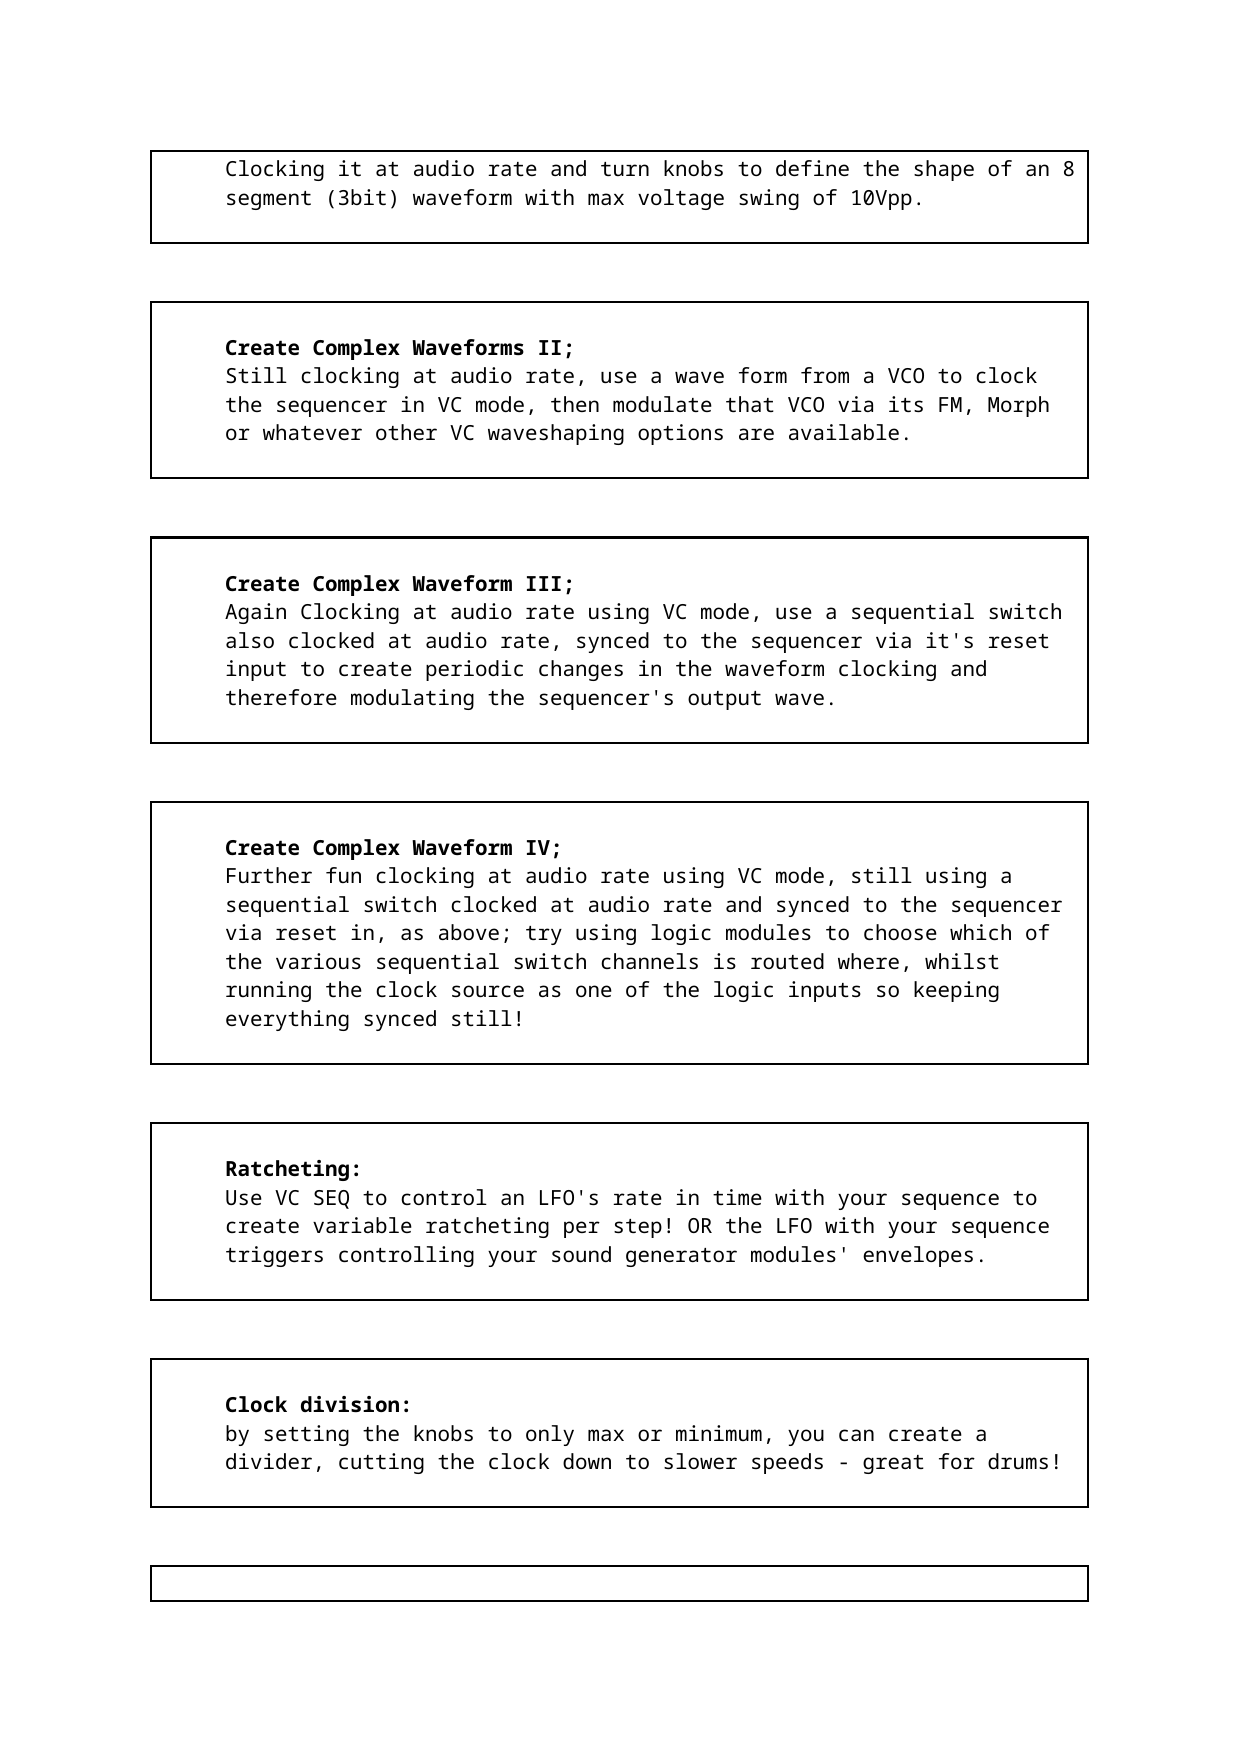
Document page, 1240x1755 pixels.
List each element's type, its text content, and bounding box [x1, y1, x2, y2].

text Use VC SEQ to control an LFO's rate in time with your sequence to create variable ratcheting per step! OR the LFO with your sequence triggers controlling your sound generator modules' envelopes. [152, 1179, 1087, 1268]
text Still clocking at audio rate, use a wave form from a VCO to clock the sequencer in VC mode, then modulate that VCO via its FM, Morph or whatever other VC waveshaping options are available. [152, 357, 1087, 447]
text Further fun clocking at audio rate using VC mode, still using a sequential switch clocked at audio rate and synced to the sequencer via reset in, as above; try using logic modules to choose which of the various sequential switch channels is routed where, whilst running the clock source as one of the logic inputs so keeping everything synced still! [152, 857, 1087, 1032]
text Create Complex Waveform IV; [152, 829, 1087, 857]
text by setting the knobs to only max or minimum, you can create a divider, cutting the clock down to slower speeds - great for drums! [152, 1414, 1087, 1476]
text Create Complex Waveform III; [152, 565, 1087, 593]
text Clocking it at audio rate and turn knobs to define the shape of an 8 segment (3bit) waveform with max voltage swing of 10Vpp. [152, 152, 1087, 211]
text Again Clocking at audio rate using VC mode, use a sequential switch also clocked at audio rate, synced to the sequencer via it's reset input to create periodic changes in the waveform clocking and therefore modulating the sequencer's output wave. [152, 593, 1087, 711]
text Create Complex Waveforms II; [152, 329, 1087, 357]
text Ratcheting: [152, 1150, 1087, 1179]
text Clock division: [152, 1386, 1087, 1414]
